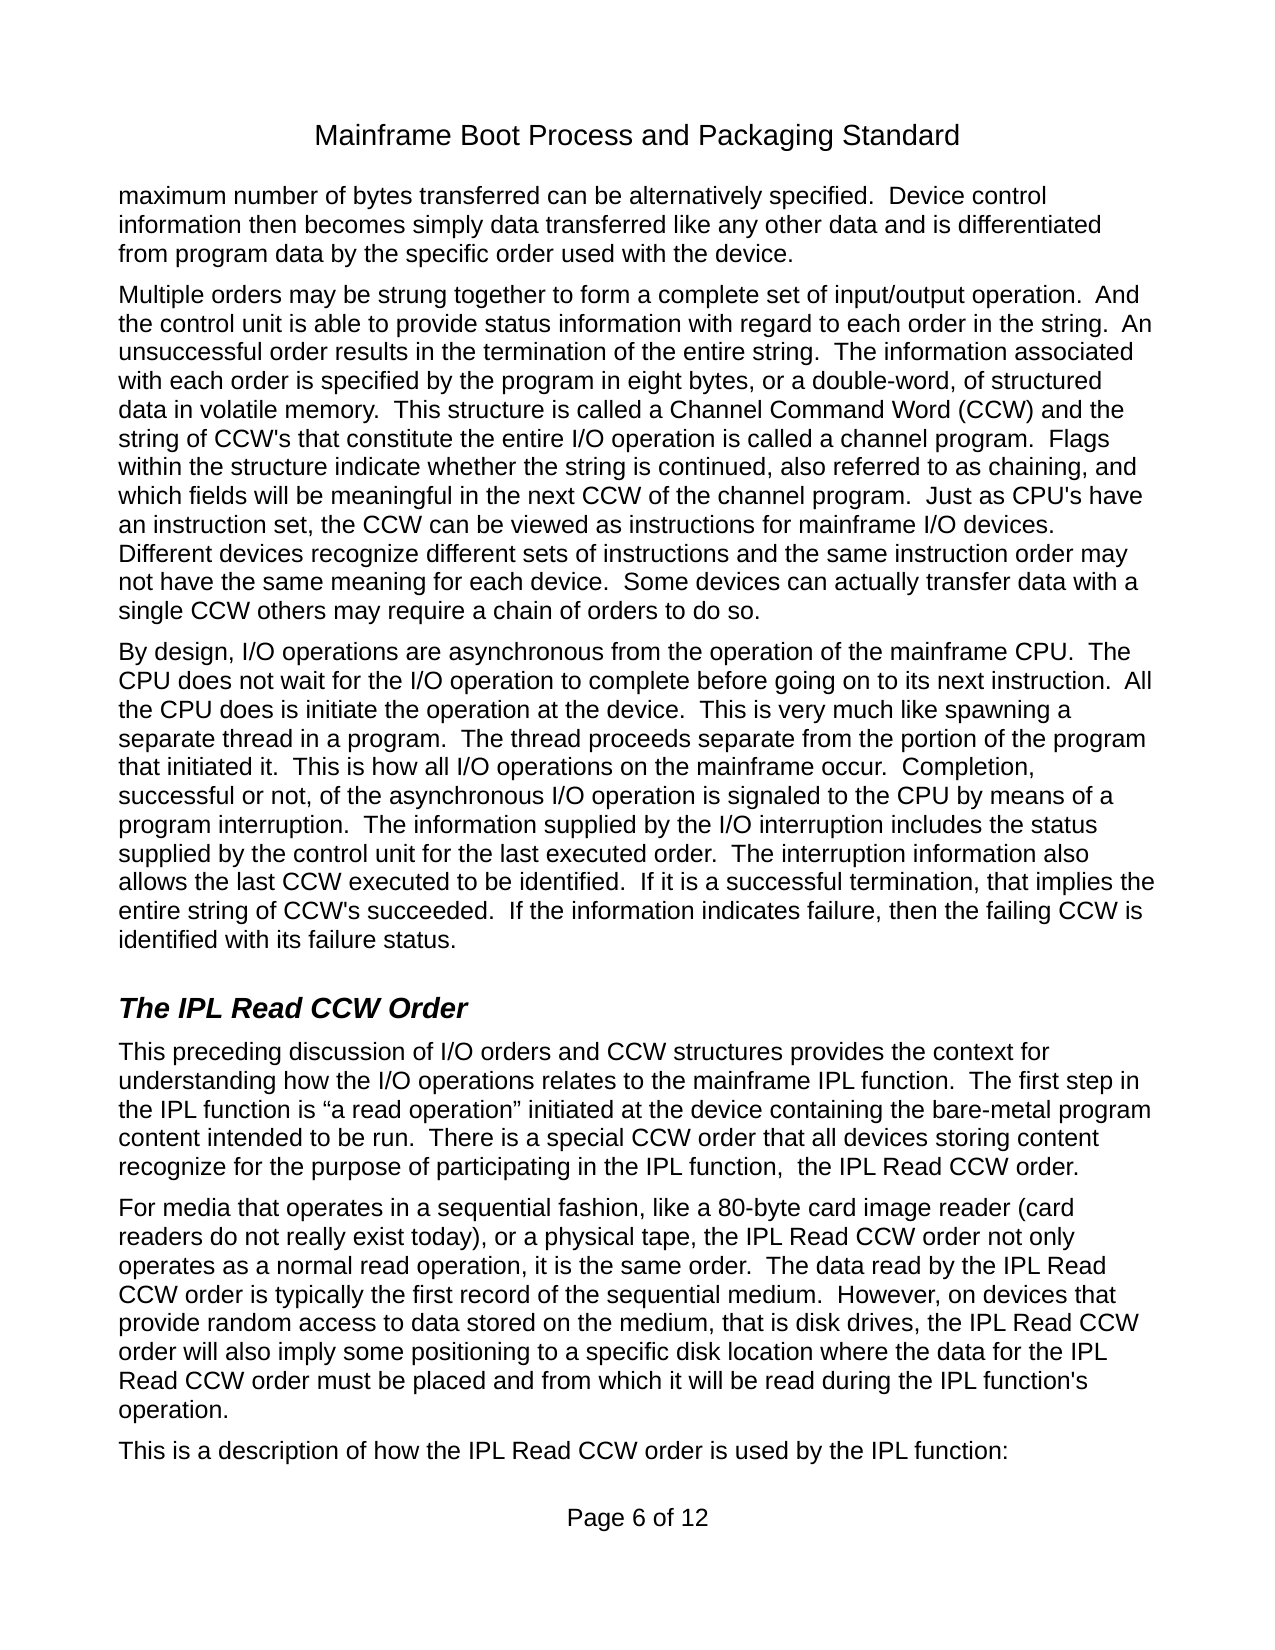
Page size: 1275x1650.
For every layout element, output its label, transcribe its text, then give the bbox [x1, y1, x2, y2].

text This is a description of how the IPL Read CCW order is used by the IPL function: [118, 1436, 1157, 1465]
text This preceding discussion of I/O orders and CCW structures provides the context for understanding how the I/O operations relates to the mainframe IPL function. The first step in the IPL function is “a read operation” initiated at the device containing the bare-metal program content intended to be run. There is a special CCW order that all devices storing content recognize for the purpose of participating in the IPL function, the IPL Read CCW order. [118, 1037, 1157, 1181]
text Multiple orders may be strung together to form a complete set of input/output operation. And the control unit is able to provide status information with regard to each order in the string. An unsuccessful order results in the termination of the entire string. The information associated with each order is specified by the program in eight bytes, or a double-word, of structured data in volatile memory. This structure is called a Channel Command Word (CCW) and the string of CCW's that constitute the entire I/O operation is called a channel program. Flags within the structure indicate whether the string is continued, also referred to as chaining, and which fields will be meaningful in the next CCW of the channel program. Just as CPU's have an instruction set, the CCW can be viewed as instructions for mainframe I/O devices. Different devices recognize different sets of instructions and the same instruction order may not have the same meaning for each device. Some devices can actually transfer data with a single CCW others may require a chain of orders to do so. [118, 280, 1157, 625]
subtitle The IPL Read CCW Order [118, 991, 1157, 1025]
text By design, I/O operations are asynchronous from the operation of the mainframe CPU. The CPU does not wait for the I/O operation to complete before going on to its next instruction. All the CPU does is initiate the operation at the device. This is very much like spawning a separate thread in a program. The thread proceeds separate from the portion of the program that initiated it. This is how all I/O operations on the mainframe occur. Completion, successful or not, of the asynchronous I/O operation is signaled to the CPU by means of a program interruption. The information supplied by the I/O interruption includes the status supplied by the control unit for the last executed order. The interruption information also allows the last CCW executed to be identified. If it is a successful termination, that implies the entire string of CCW's succeeded. If the information indicates failure, then the failing CCW is identified with its failure status. [118, 637, 1157, 954]
text maximum number of bytes transferred can be alternatively specified. Device control information then becomes simply data transferred like any other data and is differentiated from program data by the specific order used with the device. [118, 181, 1157, 267]
text For media that operates in a sequential fashion, like a 80-byte card image reader (card readers do not really exist today), or a physical tape, the IPL Read CCW order not only operates as a normal read operation, it is the same order. The data read by the IPL Read CCW order is typically the first record of the sequential medium. However, on devices that provide random access to data stored on the medium, that is disk drives, the IPL Read CCW order will also imply some positioning to a specific disk location where the data for the IPL Read CCW order must be placed and from which it will be read during the IPL function's operation. [118, 1193, 1157, 1423]
